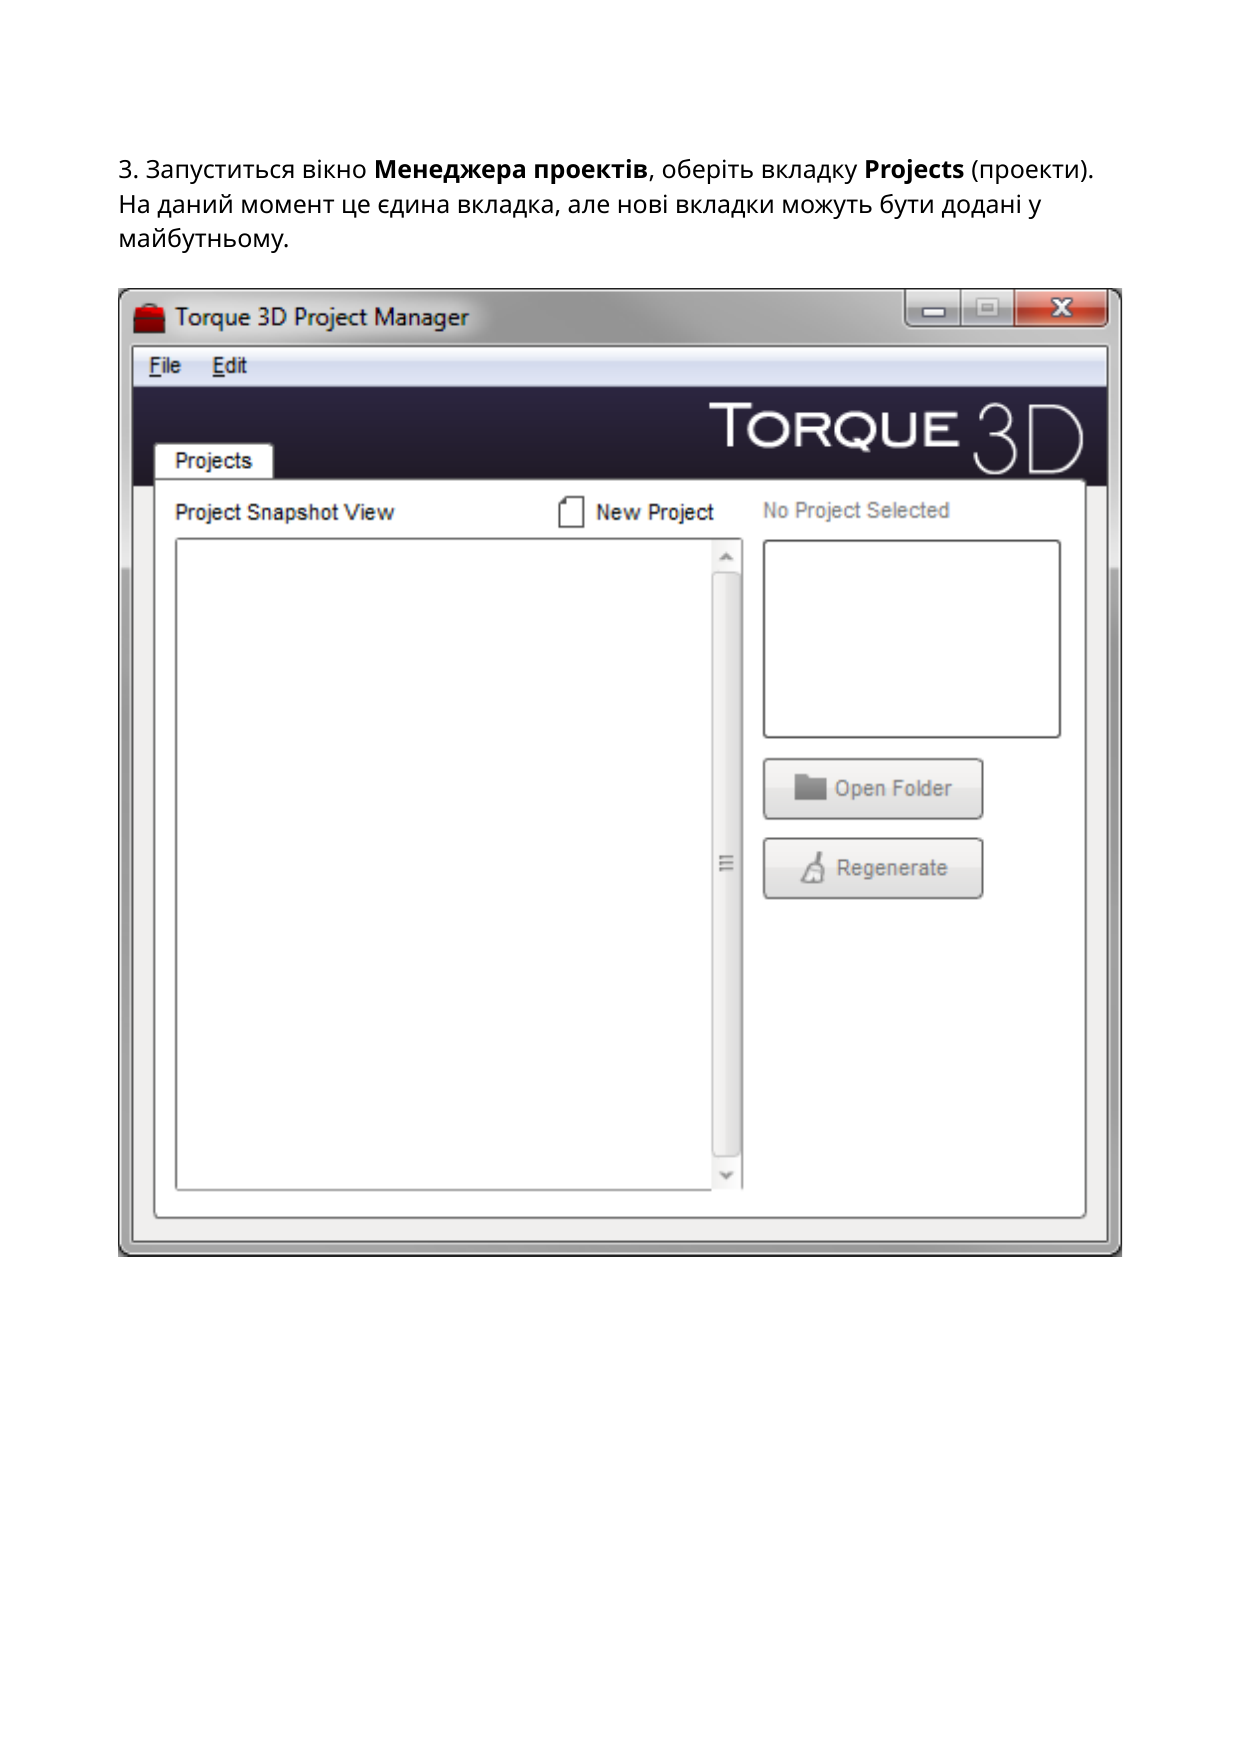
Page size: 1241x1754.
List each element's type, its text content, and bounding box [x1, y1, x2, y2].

picture [118, 288, 1123, 1257]
text 3. Запуститься вікно Менеджера проектів, оберіть вкладку Projects (проекти). На даний момент це єдина вкладка, але нові вкладки можуть бути додані у майбутньому. [118, 152, 1122, 254]
